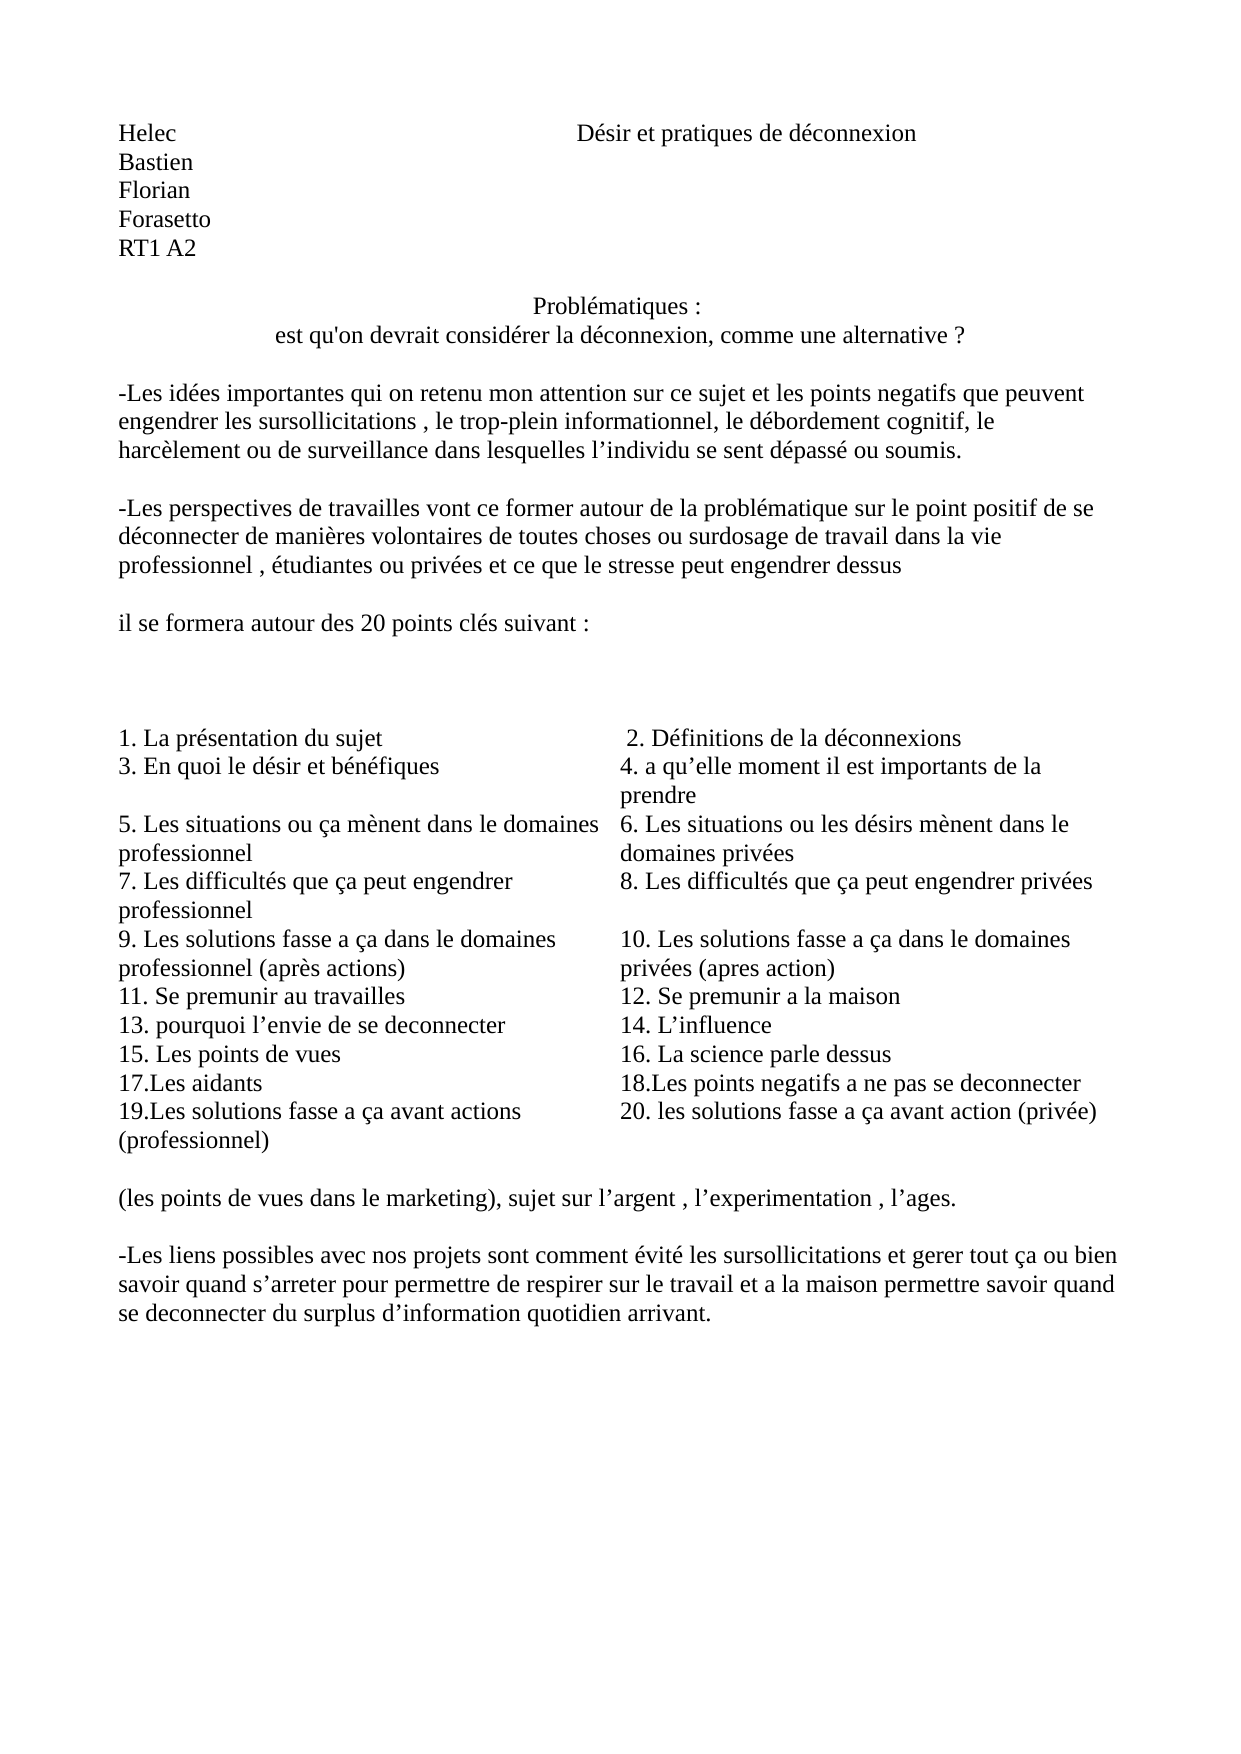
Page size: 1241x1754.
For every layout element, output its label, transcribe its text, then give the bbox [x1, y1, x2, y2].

text -Les idées importantes qui on retenu mon attention sur ce sujet et les points negatifs que peuvent engendrer les sursollicitations , le trop-plein informationnel, le débordement cognitif, le harcèlement ou de surveillance dans lesquelles l’individu se sent dépassé ou soumis. [118, 378, 1122, 464]
table_cell 3. En quoi le désir et bénéfiques [118, 751, 620, 809]
text il se formera autour des 20 points clés suivant : [118, 608, 1122, 636]
table_cell 20. les solutions fasse a ça avant action (privée) [620, 1096, 1122, 1154]
text -Les perspectives de travailles vont ce former autour de la problématique sur le point positif de se déconnecter de manières volontaires de toutes choses ou surdosage de travail dans la vie professionnel , étudiantes ou privées et ce que le stresse peut engendrer dessus [118, 493, 1122, 579]
text -Les liens possibles avec nos projets sont comment évité les sursollicitations et gerer tout ça ou bien savoir quand s’arreter pour permettre de respirer sur le travail et a la maison permettre savoir quand se deconnecter du surplus d’information quotidien arrivant. [118, 1240, 1122, 1326]
table_cell 8. Les difficultés que ça peut engendrer privées [620, 866, 1122, 924]
text Problématiques : [118, 291, 1122, 320]
table_cell 14. L’influence [620, 1010, 1122, 1039]
table_cell 4. a qu’elle moment il est importants de la prendre [620, 751, 1122, 809]
table_cell 15. Les points de vues [118, 1039, 620, 1068]
table_cell 18.Les points negatifs a ne pas se deconnecter [620, 1068, 1122, 1096]
table_header 1. La présentation du sujet [118, 723, 620, 751]
table_cell 17.Les aidants [118, 1068, 620, 1096]
text est qu'on devrait considérer la déconnexion, comme une alternative ? [118, 320, 1122, 349]
table_cell 10. Les solutions fasse a ça dans le domaines privées (apres action) [620, 924, 1122, 981]
table_cell 12. Se premunir a la maison [620, 981, 1122, 1010]
table_cell 6. Les situations ou les désirs mènent dans le domaines privées [620, 809, 1122, 866]
table_cell 13. pourquoi l’envie de se deconnecter [118, 1010, 620, 1039]
table_cell 5. Les situations ou ça mènent dans le domaines professionnel [118, 809, 620, 866]
text (les points de vues dans le marketing), sujet sur l’argent , l’experimentation , l’ages. [118, 1183, 1122, 1211]
table_header 2. Définitions de la déconnexions [620, 723, 1122, 751]
table_cell 7. Les difficultés que ça peut engendrer professionnel [118, 866, 620, 924]
table_cell 11. Se premunir au travailles [118, 981, 620, 1010]
table_cell 9. Les solutions fasse a ça dans le domaines professionnel (après actions) [118, 924, 620, 981]
table_cell 16. La science parle dessus [620, 1039, 1122, 1068]
table_cell 19.Les solutions fasse a ça avant actions (professionnel) [118, 1096, 620, 1154]
